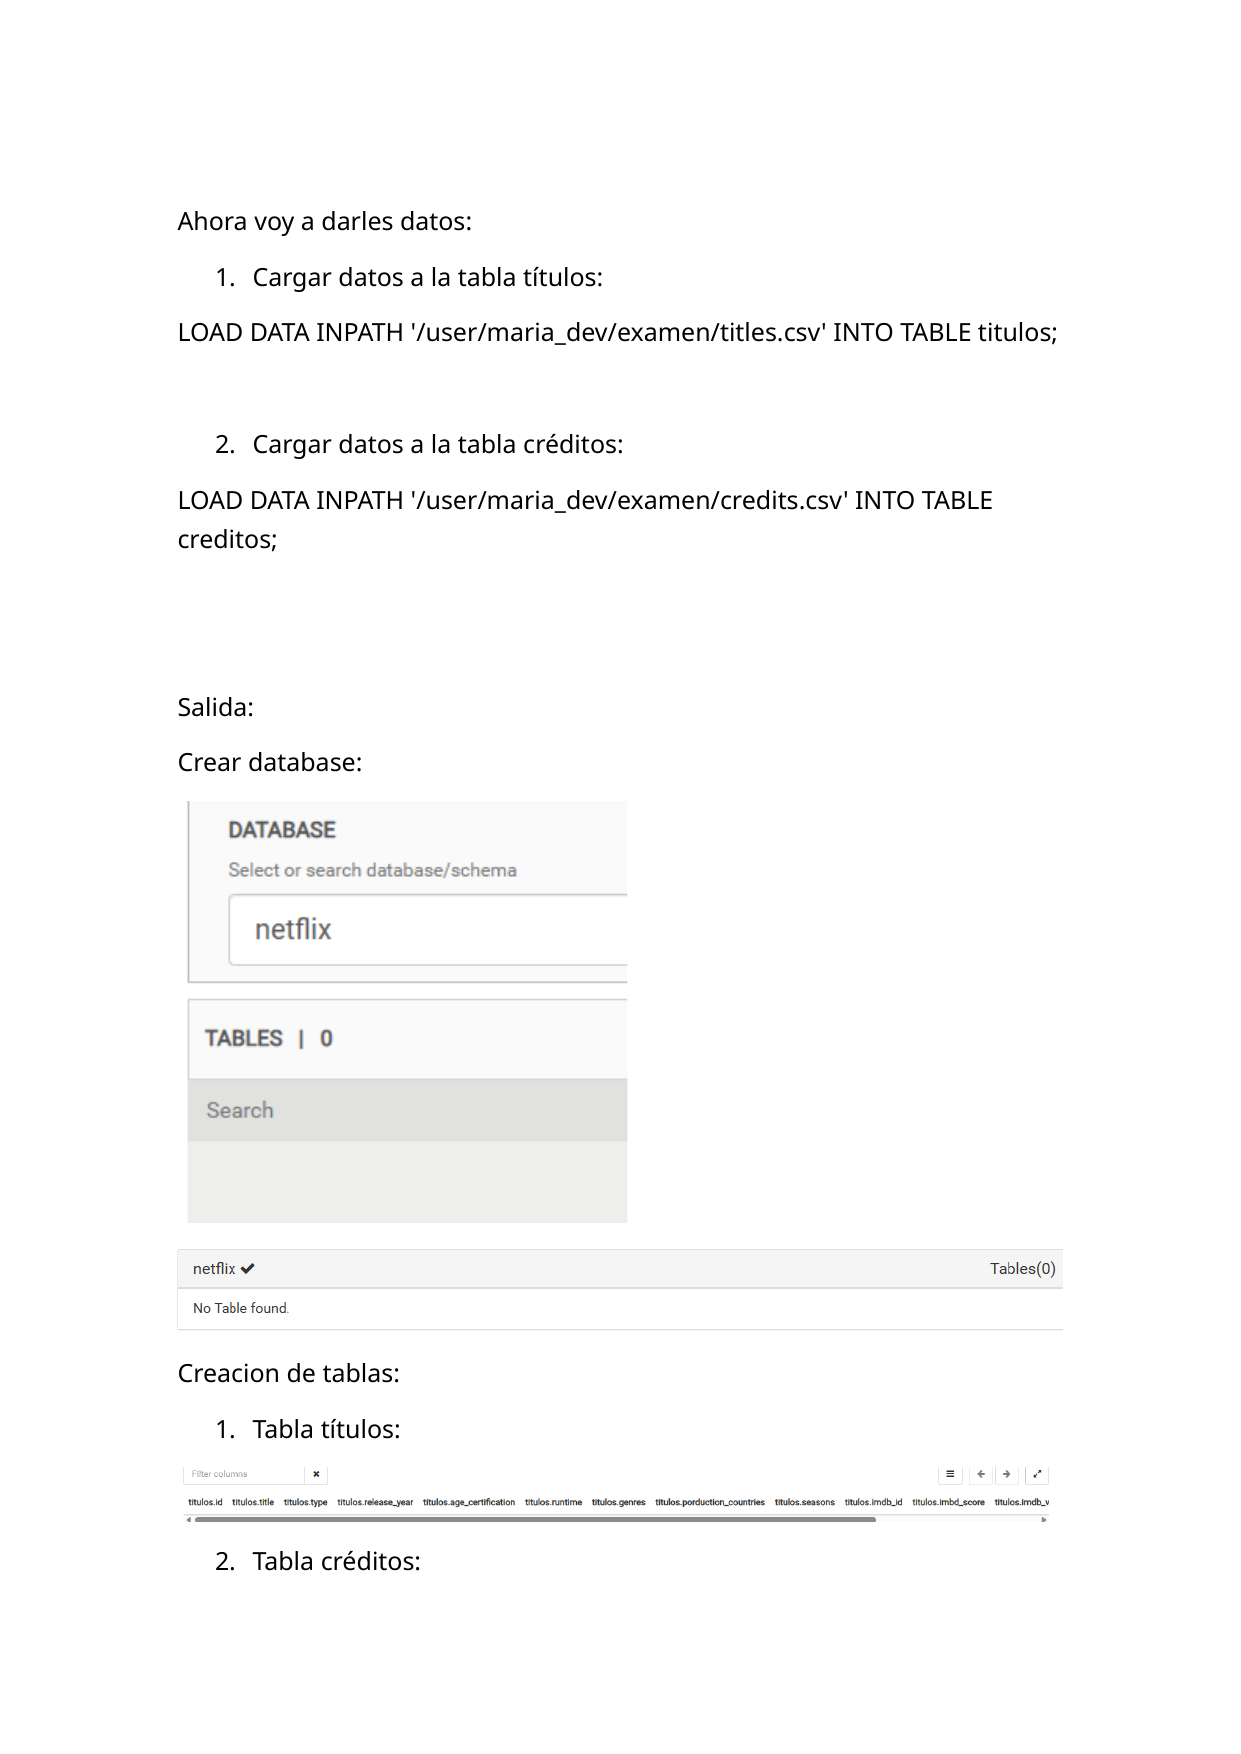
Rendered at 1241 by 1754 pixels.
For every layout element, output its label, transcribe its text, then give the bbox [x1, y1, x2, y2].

text Ahora voy a darles datos: [177, 203, 1063, 237]
text LOAD DATA INPATH '/user/maria_dev/examen/credits.csv' INTO TABLE creditos; [177, 483, 1063, 556]
text Creacion de tablas: [177, 1356, 1063, 1390]
list Cargar datos a la tabla créditos: [215, 427, 1063, 461]
list Cargar datos a la tabla títulos: [215, 259, 1063, 293]
text Salida: [177, 689, 1063, 723]
text Crear database: [177, 745, 1063, 779]
list Tabla títulos: [215, 1412, 1063, 1446]
text LOAD DATA INPATH '/user/maria_dev/examen/titles.csv' INTO TABLE titulos; [177, 315, 1063, 349]
list Tabla créditos: [215, 1544, 1063, 1578]
